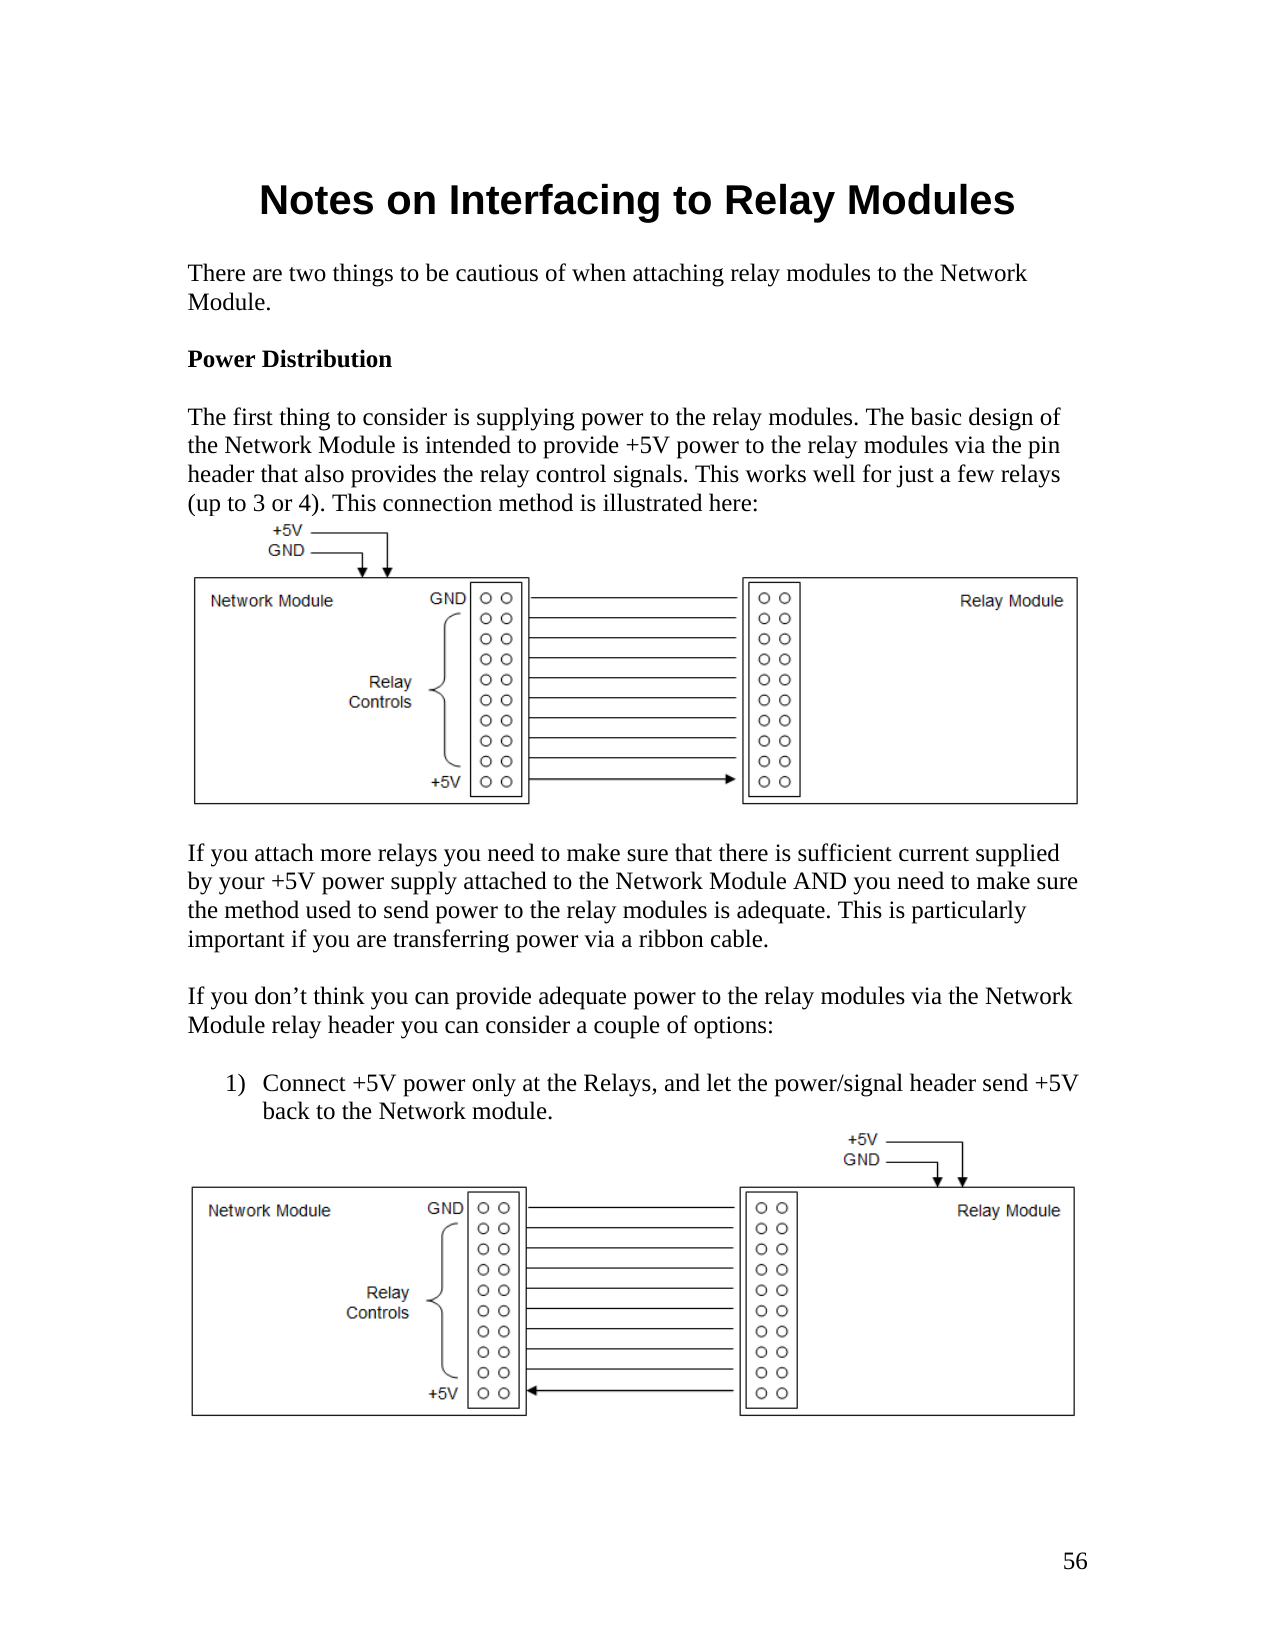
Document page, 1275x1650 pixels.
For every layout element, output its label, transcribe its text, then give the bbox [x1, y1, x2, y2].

text The first thing to consider is supplying power to the relay modules. The basic design of the Network Module is intended to provide +5V power to the relay modules via the pin header that also provides the relay control signals. This works well for just a few relays (up to 3 or 4). This connection method is illustrated here: [187, 402, 1087, 517]
subtitle Notes on Interfacing to Relay Modules [187, 175, 1087, 223]
text Power Distribution [187, 344, 1087, 373]
text If you don’t think you can provide adequate power to the relay modules via the Network Module relay header you can consider a couple of options: [187, 981, 1087, 1039]
picture [187, 1125, 1082, 1422]
list Connect +5V power only at the Relays, and let the power/signal header send +5V back to the Network module. [225, 1068, 1087, 1125]
picture [187, 516, 1085, 809]
text If you attach more relays you need to make sure that there is sufficient current supplied by your +5V power supply attached to the Network Module AND you need to make sure the method used to send power to the relay modules is adequate. This is particularly important if you are transferring power via a ribbon cable. [187, 838, 1087, 953]
text There are two things to be cautious of when attaching relay modules to the Network Module. [187, 258, 1087, 315]
